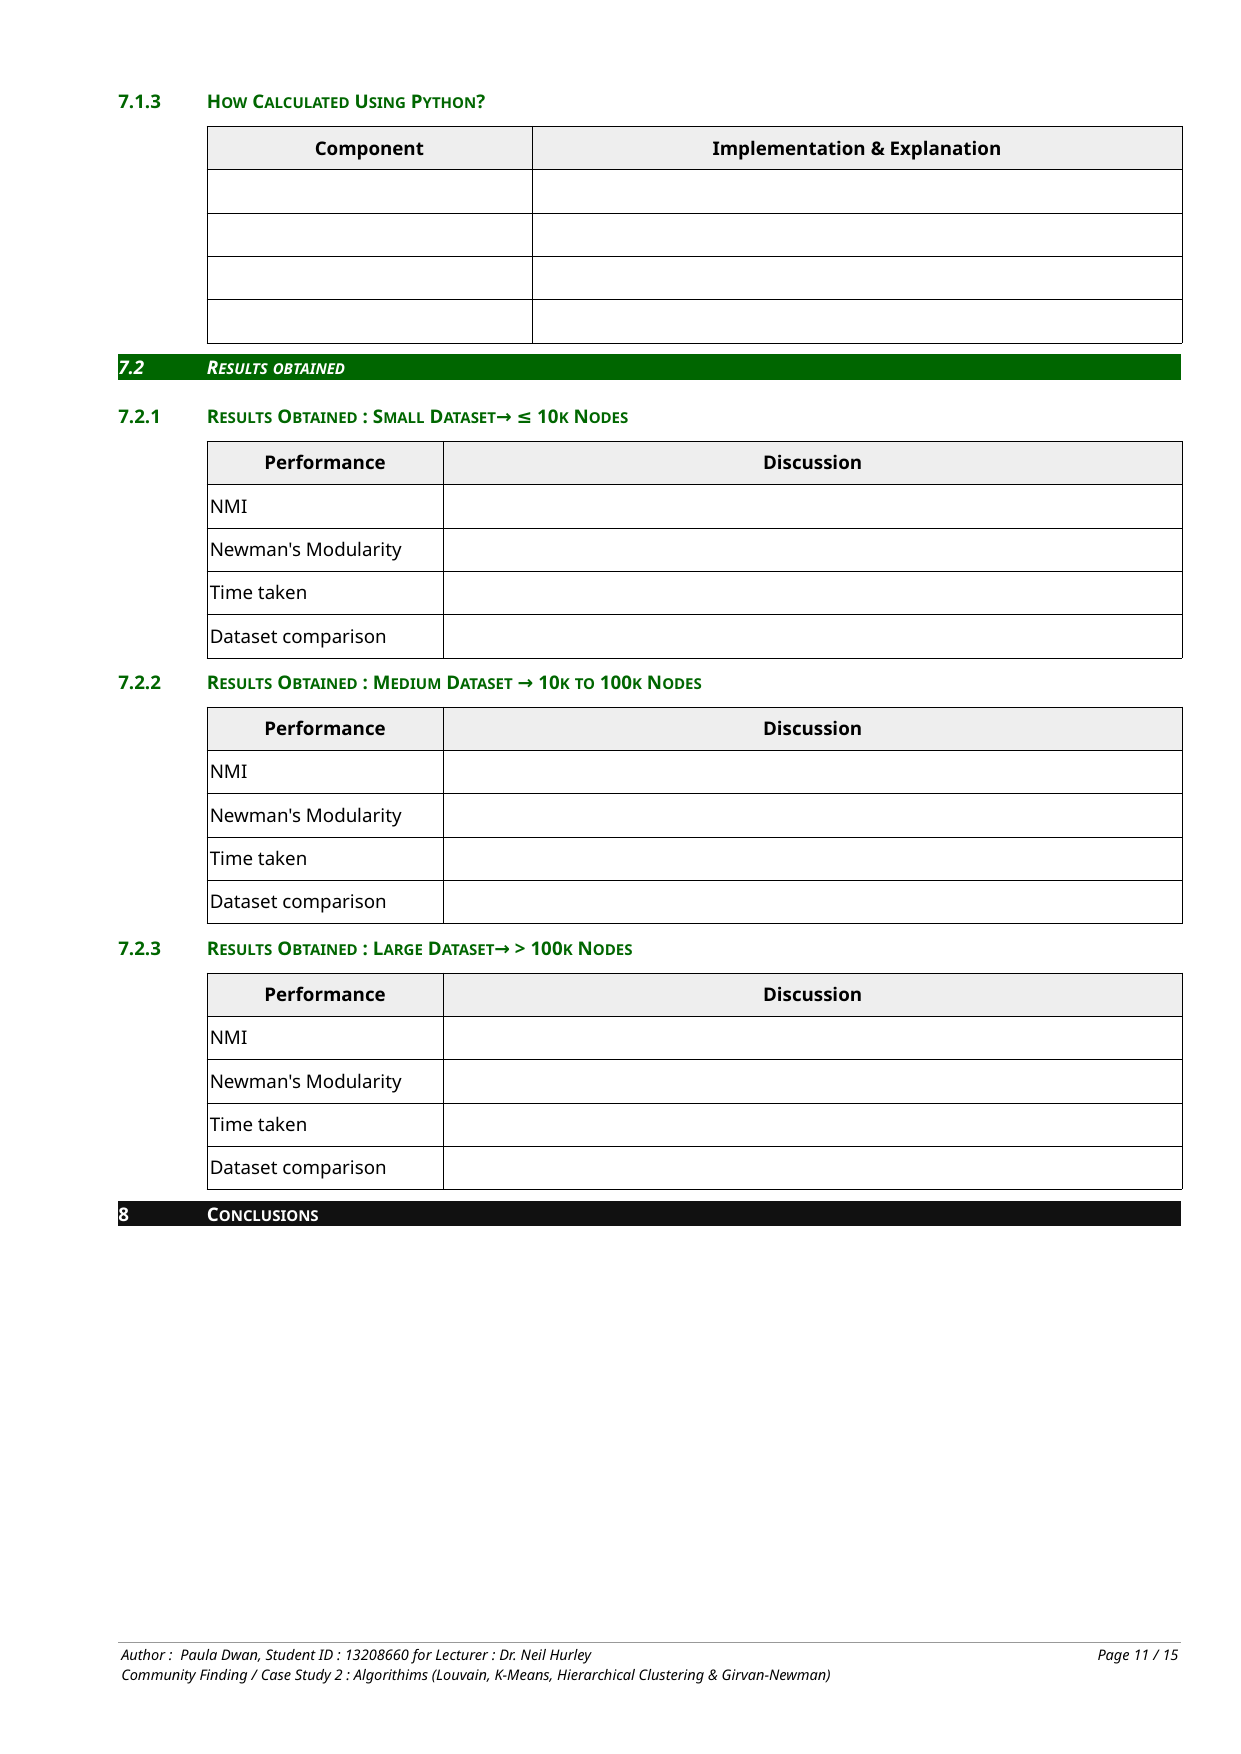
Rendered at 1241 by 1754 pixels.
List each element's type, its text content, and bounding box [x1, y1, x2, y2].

subtitle How Calculated Using Python? [118, 88, 1181, 114]
table_cell [444, 572, 1182, 614]
subtitle Conclusions [118, 1201, 1181, 1226]
table_cell [533, 214, 1182, 256]
table_cell [444, 881, 1182, 923]
table_cell Newman's Modularity [208, 529, 443, 571]
table_cell [444, 1147, 1182, 1189]
table_header Component [208, 127, 532, 169]
subtitle Results Obtained : Small Dataset→ ≤ 10k Nodes [118, 403, 1181, 429]
table_cell NMI [208, 751, 443, 793]
subtitle Results Obtained : Large Dataset→ > 100k Nodes [118, 935, 1181, 961]
table_cell Newman's Modularity [208, 794, 443, 837]
table_header Discussion [444, 974, 1182, 1016]
table_header Discussion [444, 442, 1182, 484]
table_cell [444, 529, 1182, 571]
subtitle Results Obtained : Medium Dataset → 10k to 100k Nodes [118, 669, 1181, 695]
table_cell [444, 1060, 1182, 1102]
table_cell [444, 1017, 1182, 1059]
table_cell [444, 794, 1182, 837]
table_cell [533, 170, 1182, 212]
table_cell Dataset comparison [208, 881, 443, 923]
table_cell [208, 214, 532, 256]
table_cell NMI [208, 485, 443, 527]
table_cell [533, 300, 1182, 342]
table_header Performance [208, 442, 443, 484]
table_header Performance [208, 974, 443, 1016]
table_cell [444, 485, 1182, 527]
table_cell [444, 751, 1182, 793]
subtitle Results obtained [118, 354, 1181, 380]
table_cell [208, 257, 532, 299]
table_cell [208, 300, 532, 342]
table_cell [208, 170, 532, 212]
table_cell Newman's Modularity [208, 1060, 443, 1102]
table_cell [444, 1104, 1182, 1146]
table_cell Time taken [208, 1104, 443, 1146]
table_header Discussion [444, 708, 1182, 750]
table_cell Time taken [208, 838, 443, 880]
table_cell Dataset comparison [208, 615, 443, 657]
table_cell [444, 838, 1182, 880]
table_cell Dataset comparison [208, 1147, 443, 1189]
table_cell Time taken [208, 572, 443, 614]
table_cell [533, 257, 1182, 299]
table_header Implementation & Explanation [533, 127, 1182, 169]
table_cell NMI [208, 1017, 443, 1059]
table_cell [444, 615, 1182, 657]
table_header Performance [208, 708, 443, 750]
